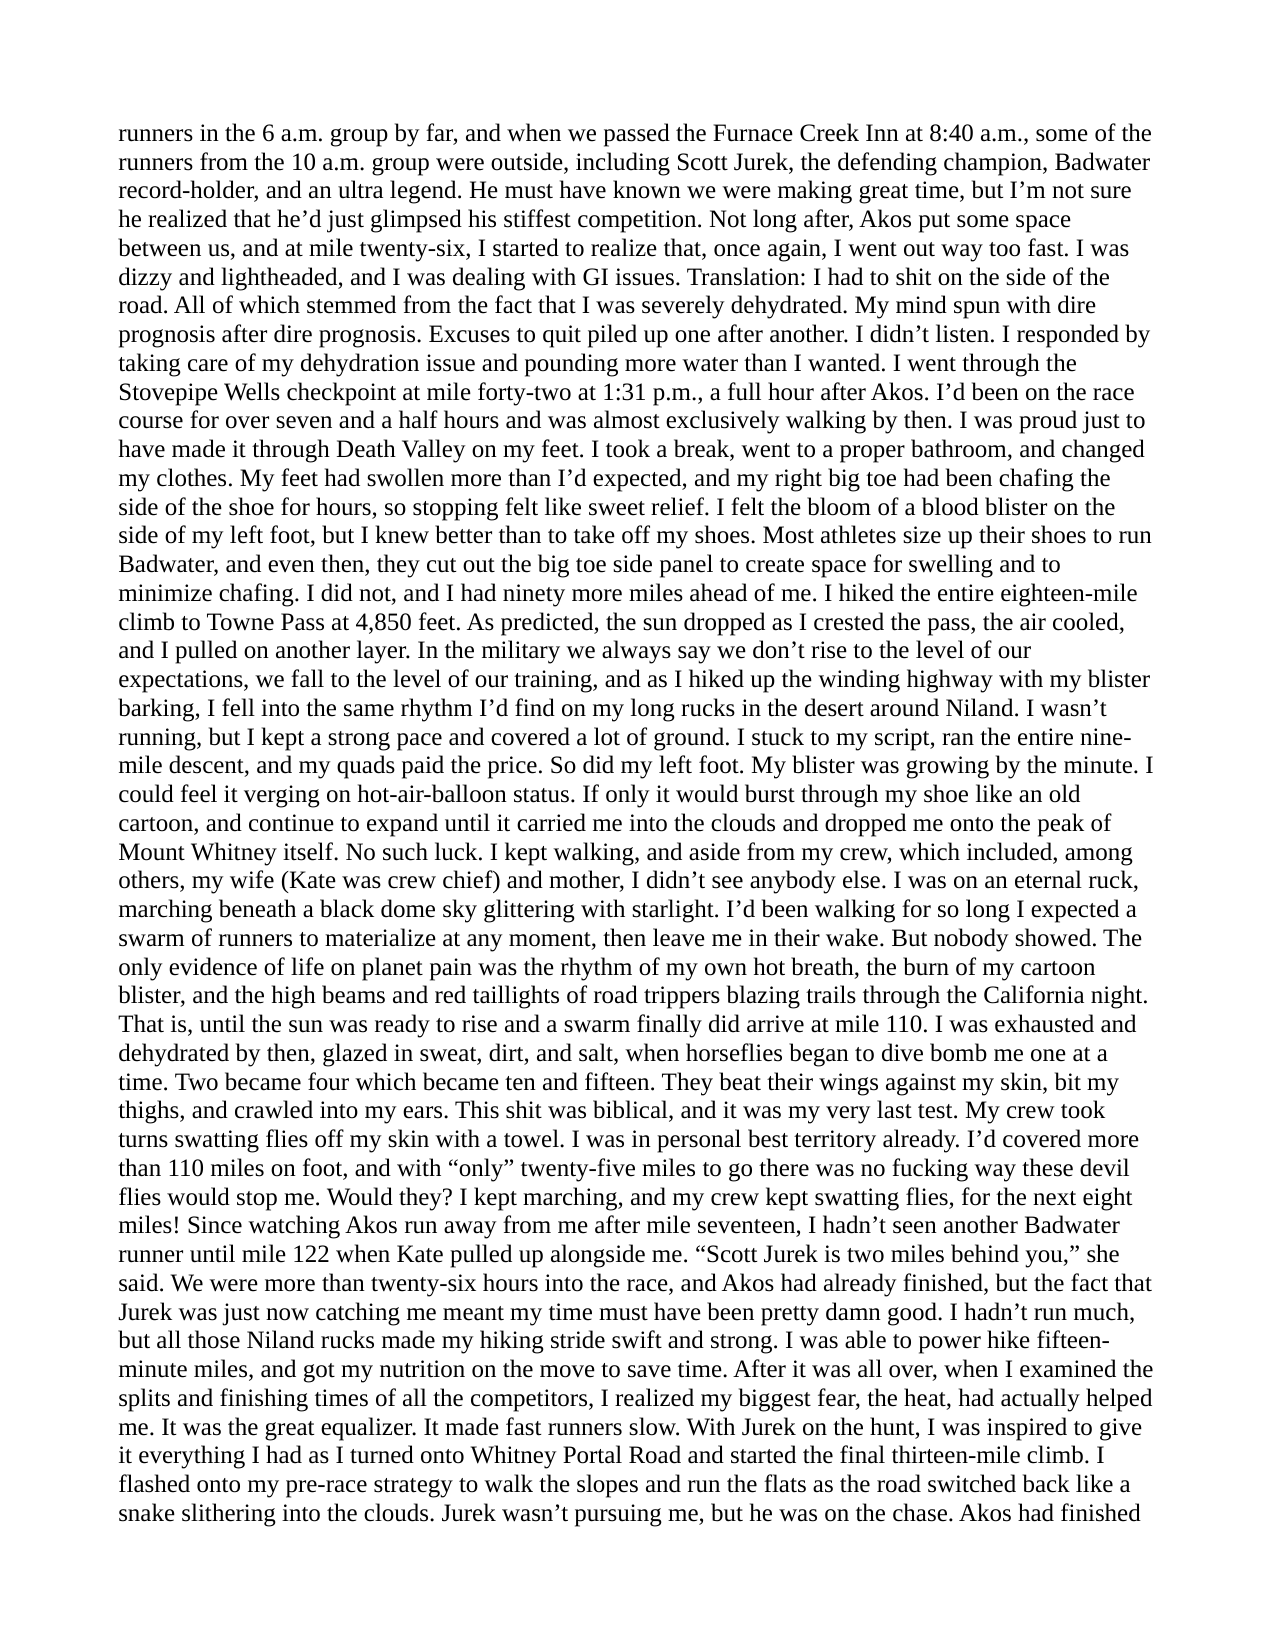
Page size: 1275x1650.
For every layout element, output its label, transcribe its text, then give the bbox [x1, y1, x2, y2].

text runners in the 6 a.m. group by far, and when we passed the Furnace Creek Inn at 8:40 a.m., some of the runners from the 10 a.m. group were outside, including Scott Jurek, the defending champion, Badwater record-holder, and an ultra legend. He must have known we were making great time, but I’m not sure he realized that he’d just glimpsed his stiffest competition. Not long after, Akos put some space between us, and at mile twenty-six, I started to realize that, once again, I went out way too fast. I was dizzy and lightheaded, and I was dealing with GI issues. Translation: I had to shit on the side of the road. All of which stemmed from the fact that I was severely dehydrated. My mind spun with dire prognosis after dire prognosis. Excuses to quit piled up one after another. I didn’t listen. I responded by taking care of my dehydration issue and pounding more water than I wanted. I went through the Stovepipe Wells checkpoint at mile forty-two at 1:31 p.m., a full hour after Akos. I’d been on the race course for over seven and a half hours and was almost exclusively walking by then. I was proud just to have made it through Death Valley on my feet. I took a break, went to a proper bathroom, and changed my clothes. My feet had swollen more than I’d expected, and my right big toe had been chafing the side of the shoe for hours, so stopping felt like sweet relief. I felt the bloom of a blood blister on the side of my left foot, but I knew better than to take off my shoes. Most athletes size up their shoes to run Badwater, and even then, they cut out the big toe side panel to create space for swelling and to minimize chafing. I did not, and I had ninety more miles ahead of me. I hiked the entire eighteen-mile climb to Towne Pass at 4,850 feet. As predicted, the sun dropped as I crested the pass, the air cooled, and I pulled on another layer. In the military we always say we don’t rise to the level of our expectations, we fall to the level of our training, and as I hiked up the winding highway with my blister barking, I fell into the same rhythm I’d find on my long rucks in the desert around Niland. I wasn’t running, but I kept a strong pace and covered a lot of ground. I stuck to my script, ran the entire nine-mile descent, and my quads paid the price. So did my left foot. My blister was growing by the minute. I could feel it verging on hot-air-balloon status. If only it would burst through my shoe like an old cartoon, and continue to expand until it carried me into the clouds and dropped me onto the peak of Mount Whitney itself. No such luck. I kept walking, and aside from my crew, which included, among others, my wife (Kate was crew chief) and mother, I didn’t see anybody else. I was on an eternal ruck, marching beneath a black dome sky glittering with starlight. I’d been walking for so long I expected a swarm of runners to materialize at any moment, then leave me in their wake. But nobody showed. The only evidence of life on planet pain was the rhythm of my own hot breath, the burn of my cartoon blister, and the high beams and red taillights of road trippers blazing trails through the California night. That is, until the sun was ready to rise and a swarm finally did arrive at mile 110. I was exhausted and dehydrated by then, glazed in sweat, dirt, and salt, when horseflies began to dive bomb me one at a time. Two became four which became ten and fifteen. They beat their wings against my skin, bit my thighs, and crawled into my ears. This shit was biblical, and it was my very last test. My crew took turns swatting flies off my skin with a towel. I was in personal best territory already. I’d covered more than 110 miles on foot, and with “only” twenty-five miles to go there was no fucking way these devil flies would stop me. Would they? I kept marching, and my crew kept swatting flies, for the next eight miles! Since watching Akos run away from me after mile seventeen, I hadn’t seen another Badwater runner until mile 122 when Kate pulled up alongside me. “Scott Jurek is two miles behind you,” she said. We were more than twenty-six hours into the race, and Akos had already finished, but the fact that Jurek was just now catching me meant my time must have been pretty damn good. I hadn’t run much, but all those Niland rucks made my hiking stride swift and strong. I was able to power hike fifteen-minute miles, and got my nutrition on the move to save time. After it was all over, when I examined the splits and finishing times of all the competitors, I realized my biggest fear, the heat, had actually helped me. It was the great equalizer. It made fast runners slow. With Jurek on the hunt, I was inspired to give it everything I had as I turned onto Whitney Portal Road and started the final thirteen-mile climb. I flashed onto my pre-race strategy to walk the slopes and run the flats as the road switched back like a snake slithering into the clouds. Jurek wasn’t pursuing me, but he was on the chase. Akos had finished [118, 118, 1157, 1527]
